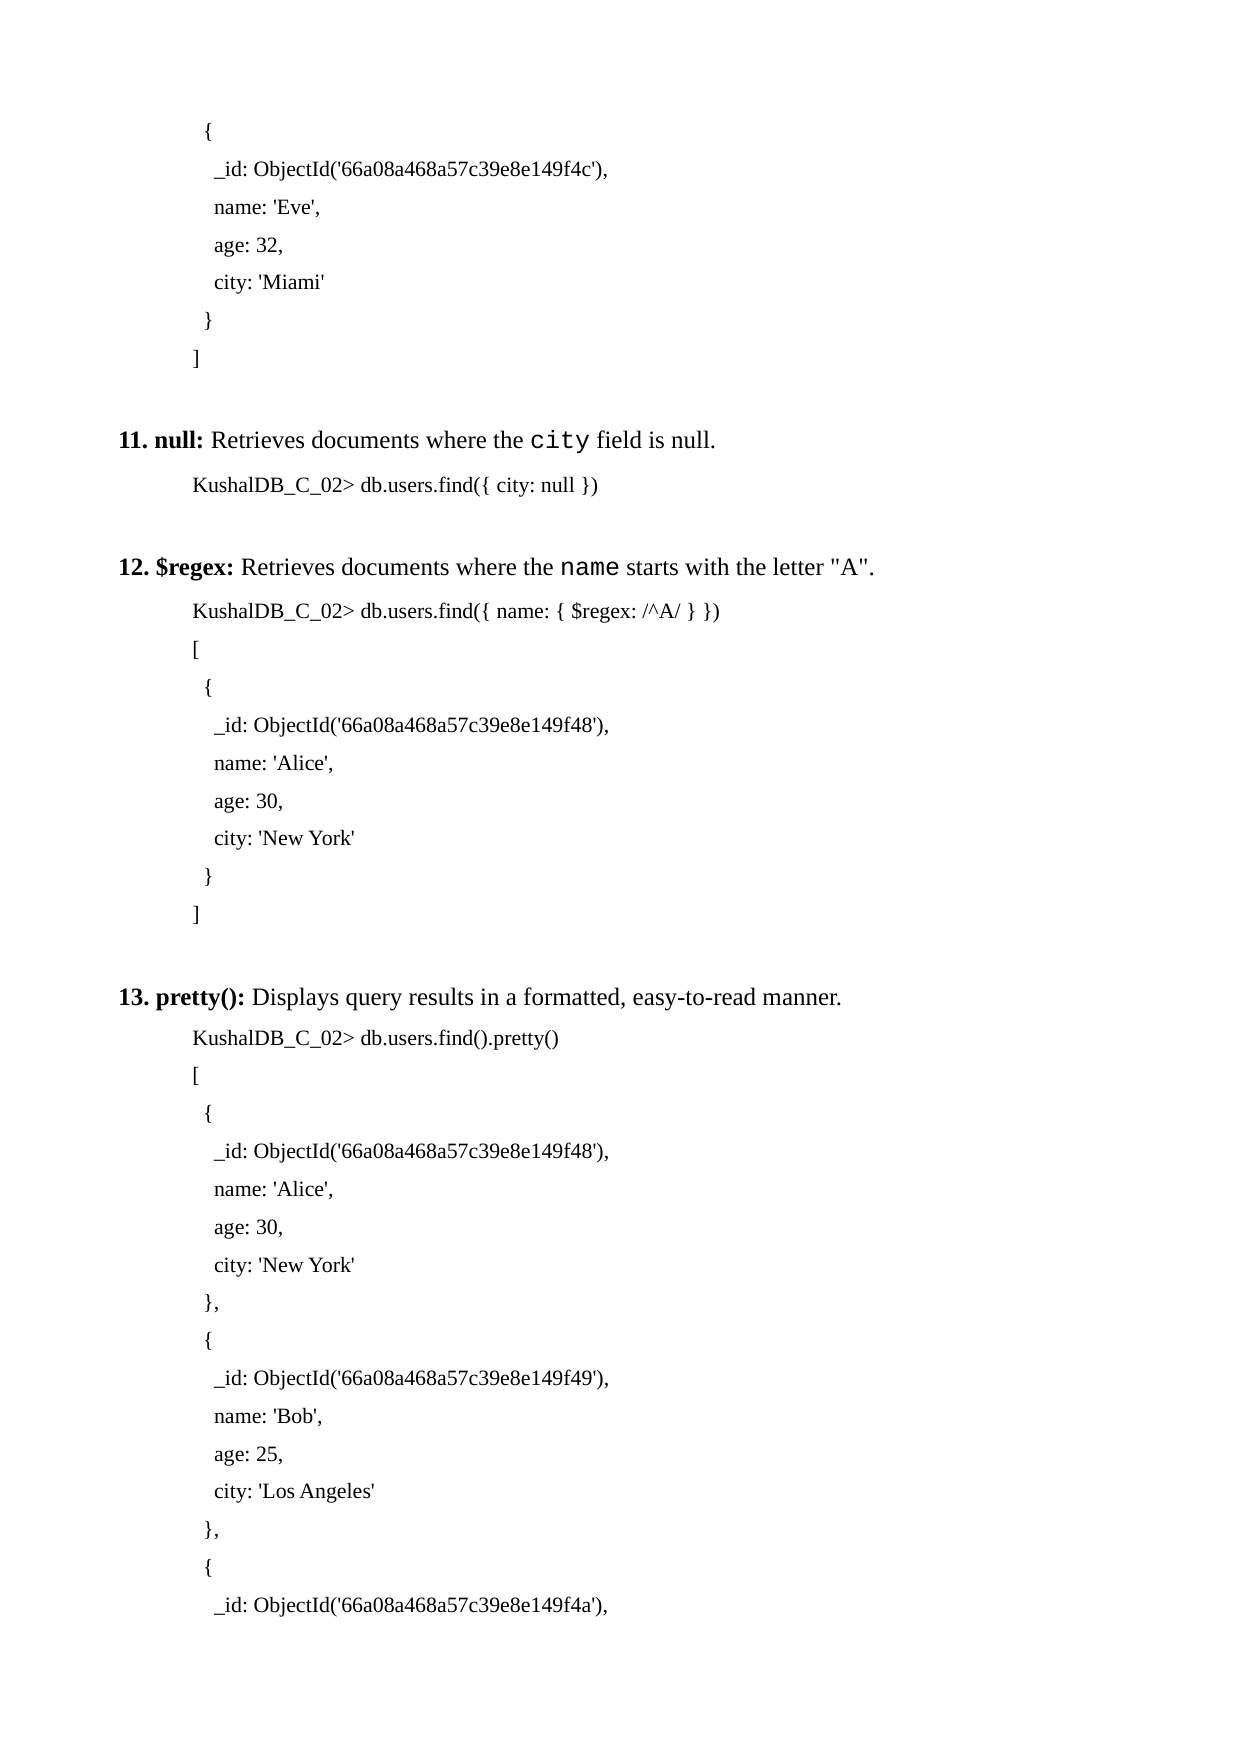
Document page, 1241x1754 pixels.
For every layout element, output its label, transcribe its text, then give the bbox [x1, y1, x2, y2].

text 11. null: Retrieves documents where the city field is null. [118, 426, 1121, 456]
text KushalDB_C_02> db.users.find({ city: null }) [192, 472, 1121, 497]
text } [192, 863, 1121, 888]
text city: 'Miami' [192, 269, 1121, 294]
text age: 30, [192, 1214, 1121, 1239]
text KushalDB_C_02> db.users.find({ name: { $regex: /^A/ } }) [192, 598, 1121, 624]
text _id: ObjectId('66a08a468a57c39e8e149f48'), [192, 712, 1121, 737]
text 12. $regex: Retrieves documents where the name starts with the letter "A". [118, 552, 1121, 583]
text name: 'Alice', [192, 750, 1121, 775]
text ] [192, 901, 1121, 926]
text { [192, 1100, 1121, 1126]
text name: 'Alice', [192, 1176, 1121, 1201]
text ] [192, 345, 1121, 370]
text { [192, 674, 1121, 699]
text [ [192, 636, 1121, 662]
text { [192, 1554, 1121, 1579]
text age: 25, [192, 1441, 1121, 1466]
text { [192, 1327, 1121, 1352]
text name: 'Bob', [192, 1403, 1121, 1428]
text _id: ObjectId('66a08a468a57c39e8e149f48'), [192, 1138, 1121, 1163]
text KushalDB_C_02> db.users.find().pretty() [192, 1025, 1121, 1050]
text } [192, 307, 1121, 332]
text city: 'New York' [192, 825, 1121, 851]
text { [192, 118, 1121, 143]
text }, [192, 1516, 1121, 1541]
text city: 'Los Angeles' [192, 1478, 1121, 1504]
text age: 30, [192, 788, 1121, 813]
text age: 32, [192, 232, 1121, 257]
text }, [192, 1289, 1121, 1314]
text 13. pretty(): Displays query results in a formatted, easy-to-read manner. [118, 982, 1121, 1010]
text _id: ObjectId('66a08a468a57c39e8e149f4c'), [192, 156, 1121, 181]
text [ [192, 1062, 1121, 1088]
text _id: ObjectId('66a08a468a57c39e8e149f49'), [192, 1365, 1121, 1390]
text city: 'New York' [192, 1252, 1121, 1277]
text name: 'Eve', [192, 194, 1121, 219]
text _id: ObjectId('66a08a468a57c39e8e149f4a'), [192, 1592, 1121, 1617]
